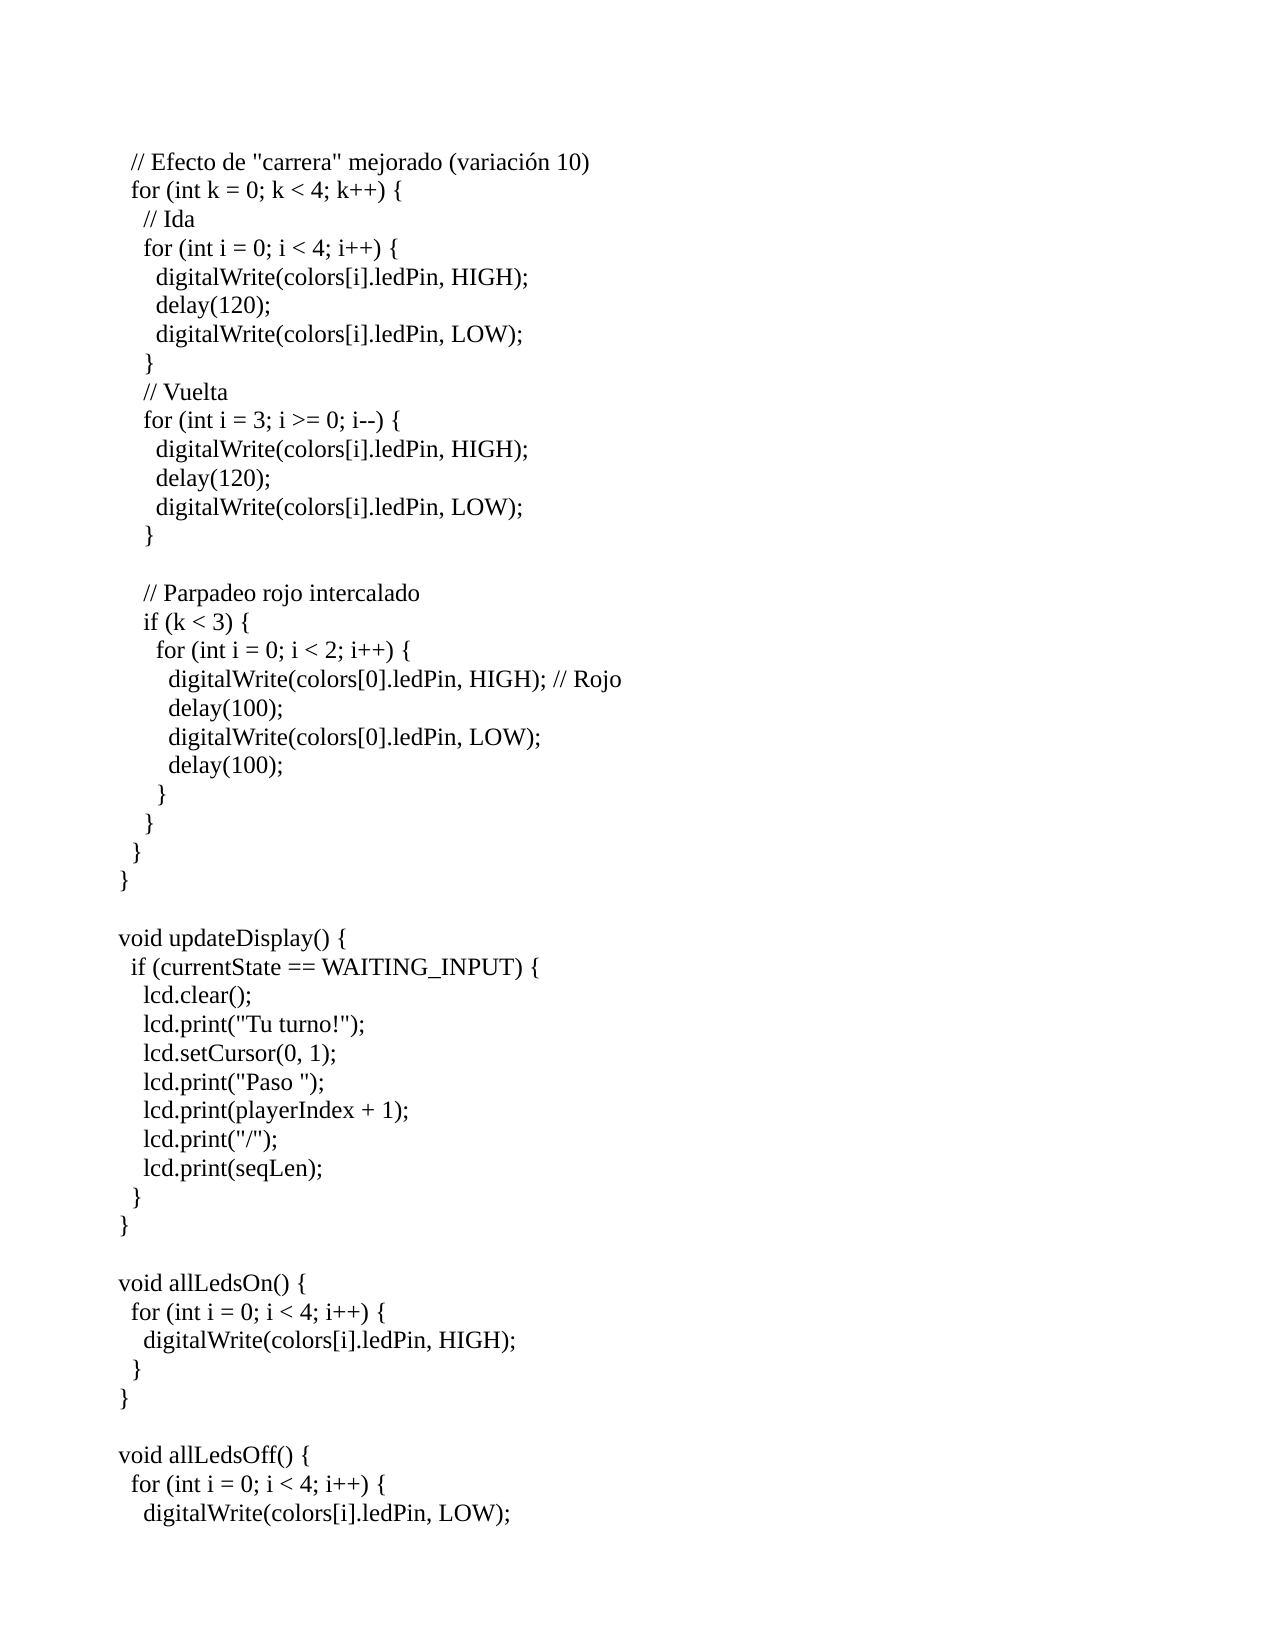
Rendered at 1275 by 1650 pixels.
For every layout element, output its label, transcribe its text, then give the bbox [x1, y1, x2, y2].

text lcd.print(seqLen); [118, 1153, 1157, 1182]
text } [118, 779, 1157, 808]
text } [118, 866, 1157, 894]
text // Ida [118, 204, 1157, 233]
text } [118, 348, 1157, 377]
text lcd.print("/"); [118, 1124, 1157, 1153]
text } [118, 808, 1157, 837]
text if (currentState == WAITING_INPUT) { [118, 952, 1157, 981]
text for (int i = 3; i >= 0; i--) { [118, 406, 1157, 434]
text } [118, 837, 1157, 866]
text void updateDisplay() { [118, 923, 1157, 952]
text digitalWrite(colors[i].ledPin, LOW); [118, 492, 1157, 521]
text delay(120); [118, 463, 1157, 492]
text } [118, 1354, 1157, 1383]
text digitalWrite(colors[i].ledPin, HIGH); [118, 434, 1157, 463]
text lcd.print("Paso "); [118, 1067, 1157, 1096]
text digitalWrite(colors[0].ledPin, LOW); [118, 722, 1157, 751]
text if (k < 3) { [118, 607, 1157, 636]
text lcd.clear(); [118, 981, 1157, 1009]
text // Vuelta [118, 377, 1157, 406]
text digitalWrite(colors[i].ledPin, LOW); [118, 319, 1157, 348]
text for (int i = 0; i < 4; i++) { [118, 1469, 1157, 1498]
text for (int i = 0; i < 4; i++) { [118, 233, 1157, 262]
text void allLedsOff() { [118, 1441, 1157, 1469]
text } [118, 1211, 1157, 1239]
text void allLedsOn() { [118, 1268, 1157, 1297]
text delay(120); [118, 291, 1157, 319]
text lcd.print(playerIndex + 1); [118, 1096, 1157, 1124]
text delay(100); [118, 693, 1157, 722]
text // Efecto de "carrera" mejorado (variación 10) [118, 147, 1157, 176]
text for (int k = 0; k < 4; k++) { [118, 176, 1157, 204]
text for (int i = 0; i < 4; i++) { [118, 1297, 1157, 1326]
text digitalWrite(colors[i].ledPin, LOW); [118, 1498, 1157, 1527]
text delay(100); [118, 751, 1157, 779]
text digitalWrite(colors[i].ledPin, HIGH); [118, 1326, 1157, 1354]
text } [118, 1182, 1157, 1211]
text } [118, 521, 1157, 549]
text lcd.print("Tu turno!"); [118, 1009, 1157, 1038]
text } [118, 1383, 1157, 1412]
text // Parpadeo rojo intercalado [118, 578, 1157, 607]
text for (int i = 0; i < 2; i++) { [118, 636, 1157, 664]
text lcd.setCursor(0, 1); [118, 1038, 1157, 1067]
text digitalWrite(colors[0].ledPin, HIGH); // Rojo [118, 664, 1157, 693]
text digitalWrite(colors[i].ledPin, HIGH); [118, 262, 1157, 291]
